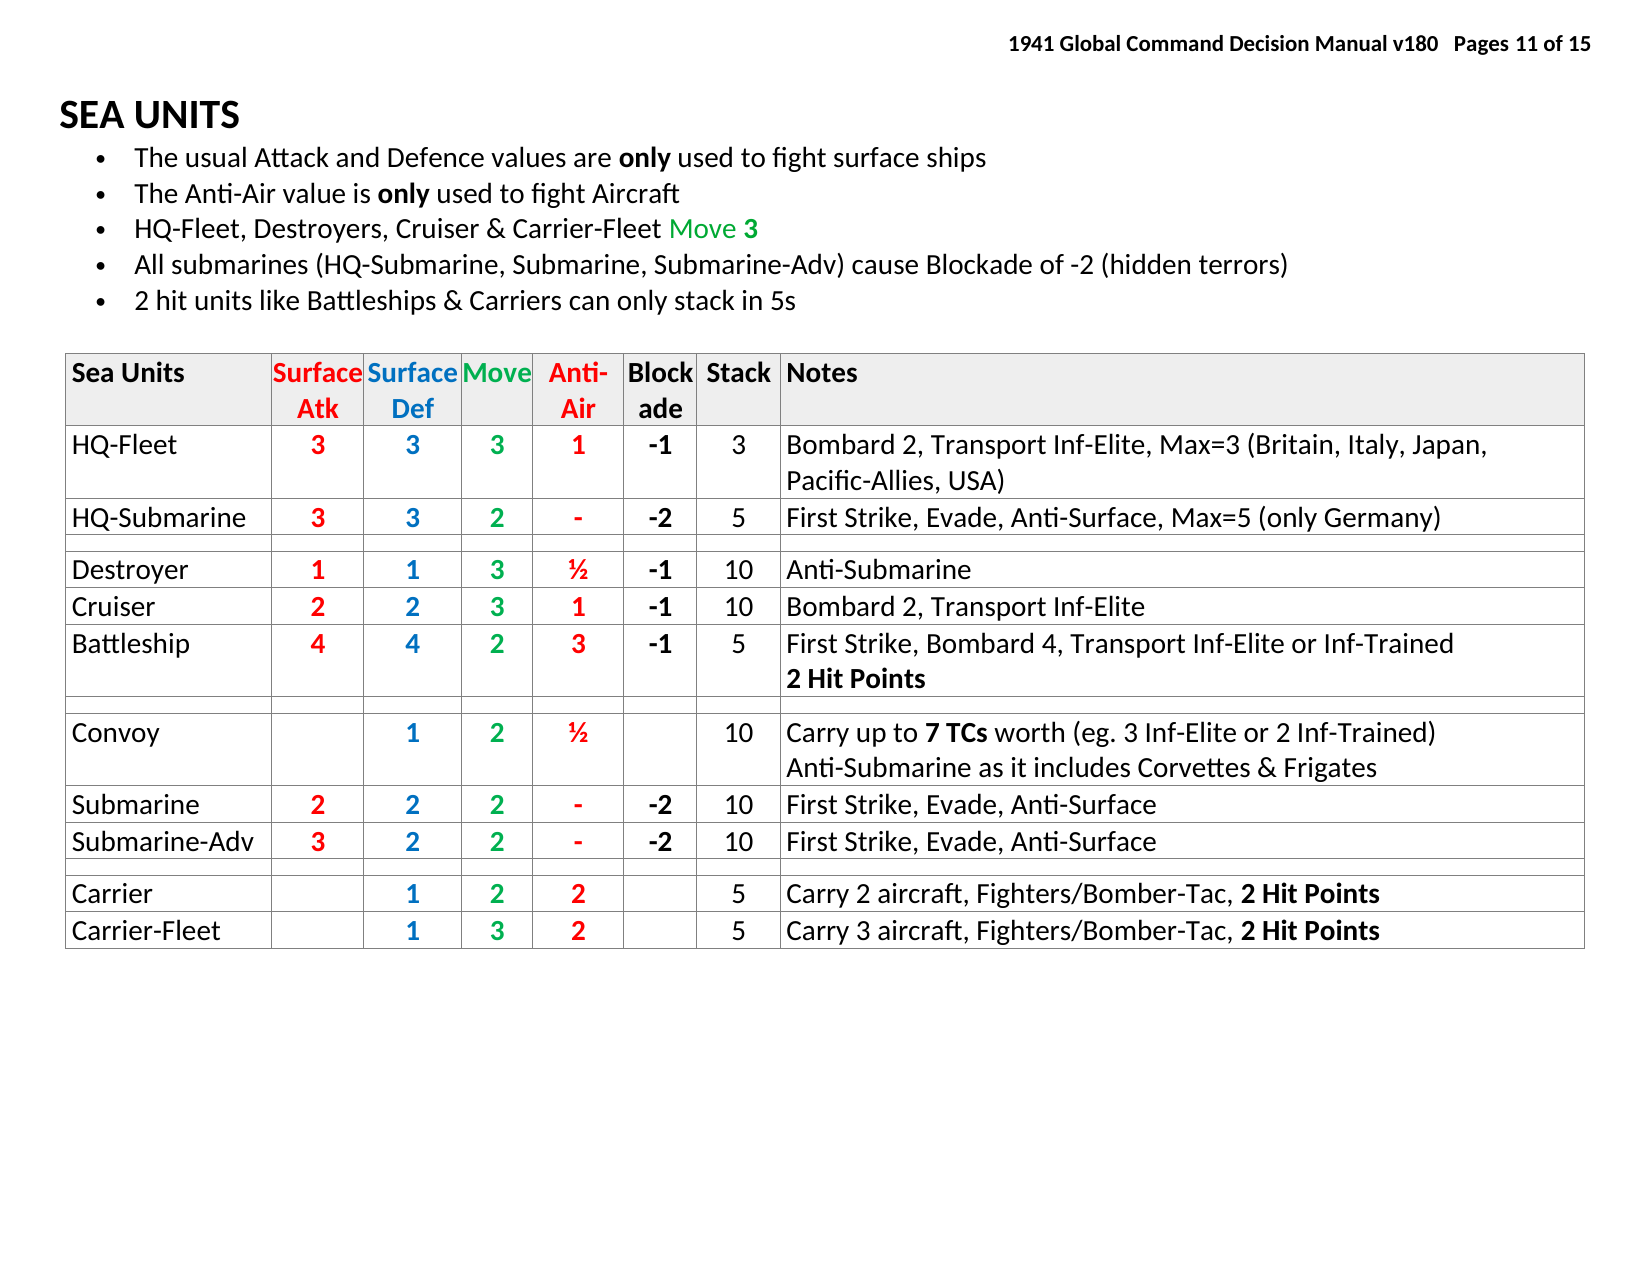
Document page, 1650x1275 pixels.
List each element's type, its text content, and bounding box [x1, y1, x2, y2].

table_cell Carrier-Fleet [66, 912, 271, 948]
table_cell 3 [697, 426, 780, 498]
table_cell 1 [364, 552, 461, 587]
table_cell 1 [364, 714, 461, 785]
table_cell ½ [533, 714, 623, 785]
table_cell 5 [697, 499, 780, 534]
list 2 hit units like Battleships & Carriers can only stack in 5s [97, 282, 1591, 317]
table_cell -1 [624, 426, 696, 498]
table_cell 3 [364, 499, 461, 534]
table_cell HQ-Fleet [66, 426, 271, 498]
table_cell 10 [697, 588, 780, 624]
table_cell - [533, 786, 623, 822]
table_cell [533, 859, 623, 874]
table_cell 2 [272, 786, 363, 822]
table_cell Convoy [66, 714, 271, 785]
table_cell Battleship [66, 625, 271, 696]
table_cell - [533, 499, 623, 534]
table_cell Cruiser [66, 588, 271, 624]
table_cell 2 [462, 714, 532, 785]
table_cell [781, 535, 1584, 551]
table_cell Carry 3 aircraft, Fighters/Bomber-Tac, 2 Hit Points [781, 912, 1584, 948]
table_cell Bombard 2, Transport Inf-Elite, Max=3 (Britain, Italy, Japan, Pacific-Allies, USA) [781, 426, 1584, 498]
table_cell - [533, 823, 623, 858]
table_cell 2 [364, 786, 461, 822]
list HQ-Fleet, Destroyers, Cruiser & Carrier-Fleet Move 3 [97, 211, 1591, 246]
table_cell [697, 859, 780, 874]
list The Anti-Air value is only used to fight Aircraft [97, 175, 1591, 211]
table_cell [66, 697, 271, 713]
table_cell [66, 535, 271, 551]
table_header Block ade [624, 354, 696, 425]
table_cell Submarine [66, 786, 271, 822]
table_cell 1 [533, 588, 623, 624]
table_cell 5 [697, 876, 780, 911]
table_cell ½ [533, 552, 623, 587]
table_cell 10 [697, 786, 780, 822]
table_cell First Strike, Bombard 4, Transport Inf-Elite or Inf-Trained 2 Hit Points [781, 625, 1584, 696]
table_cell 1 [272, 552, 363, 587]
table_cell 2 [533, 876, 623, 911]
table_cell 2 [462, 823, 532, 858]
table_cell 3 [272, 823, 363, 858]
table_cell [624, 859, 696, 874]
table_cell 2 [272, 588, 363, 624]
table_header Surface Atk [272, 354, 363, 425]
table_cell 10 [697, 714, 780, 785]
table_cell First Strike, Evade, Anti-Surface, Max=5 (only Germany) [781, 499, 1584, 534]
table_cell [364, 697, 461, 713]
list The usual Attack and Defence values are only used to fight surface ships [97, 139, 1591, 175]
table_cell 2 [364, 823, 461, 858]
table_cell 4 [364, 625, 461, 696]
table_cell [272, 912, 363, 948]
table_cell 3 [364, 426, 461, 498]
table_cell [624, 714, 696, 785]
table_cell 1 [364, 876, 461, 911]
table_cell 3 [462, 552, 532, 587]
table_cell [272, 859, 363, 874]
table_cell Carry up to 7 TCs worth (eg. 3 Inf-Elite or 2 Inf-Trained) Anti-Submarine as it includes Corvettes & Frigates [781, 714, 1584, 785]
table_cell -1 [624, 588, 696, 624]
table_cell 1 [533, 426, 623, 498]
table_cell [781, 859, 1584, 874]
table_cell [533, 697, 623, 713]
table_cell Destroyer [66, 552, 271, 587]
table_cell [462, 697, 532, 713]
table_cell 4 [272, 625, 363, 696]
table_header Notes [781, 354, 1584, 425]
table_cell 5 [697, 912, 780, 948]
table_cell Submarine-Adv [66, 823, 271, 858]
table_cell -2 [624, 786, 696, 822]
table_cell 2 [462, 876, 532, 911]
table_cell First Strike, Evade, Anti-Surface [781, 786, 1584, 822]
table_cell 1 [364, 912, 461, 948]
table_cell [462, 859, 532, 874]
table_header Stack [697, 354, 780, 425]
table_cell 2 [462, 499, 532, 534]
table_cell Carry 2 aircraft, Fighters/Bomber-Tac, 2 Hit Points [781, 876, 1584, 911]
table_cell Bombard 2, Transport Inf-Elite [781, 588, 1584, 624]
table_cell [462, 535, 532, 551]
table_cell 3 [462, 426, 532, 498]
table_cell -2 [624, 823, 696, 858]
table_cell [272, 535, 363, 551]
table_cell 3 [462, 588, 532, 624]
table_cell 2 [364, 588, 461, 624]
table_cell [624, 697, 696, 713]
table_cell 10 [697, 823, 780, 858]
table_cell [533, 535, 623, 551]
table_cell Carrier [66, 876, 271, 911]
table_cell [624, 912, 696, 948]
table_cell HQ-Submarine [66, 499, 271, 534]
table_cell -1 [624, 552, 696, 587]
table_cell -2 [624, 499, 696, 534]
table_cell -1 [624, 625, 696, 696]
table_cell [272, 714, 363, 785]
table_cell [272, 876, 363, 911]
table_cell 2 [462, 625, 532, 696]
table_header Surface Def [364, 354, 461, 425]
table_cell [624, 876, 696, 911]
table_cell [272, 697, 363, 713]
table_cell 2 [462, 786, 532, 822]
table_cell 10 [697, 552, 780, 587]
table_cell [697, 697, 780, 713]
table_cell 2 [533, 912, 623, 948]
text SEA UNITS [59, 88, 1591, 139]
table_cell 3 [272, 499, 363, 534]
table_cell [697, 535, 780, 551]
table_cell 3 [462, 912, 532, 948]
table_cell 3 [533, 625, 623, 696]
table_header Move [462, 354, 532, 425]
table_header Sea Units [66, 354, 271, 425]
table_cell [364, 535, 461, 551]
list All submarines (HQ-Submarine, Submarine, Submarine-Adv) cause Blockade of -2 (hidden terrors) [97, 246, 1591, 282]
table_header Anti-Air [533, 354, 623, 425]
table_cell Anti-Submarine [781, 552, 1584, 587]
table_cell [66, 859, 271, 874]
table_cell 5 [697, 625, 780, 696]
table_cell First Strike, Evade, Anti-Surface [781, 823, 1584, 858]
table_cell [624, 535, 696, 551]
table_cell [364, 859, 461, 874]
table_cell 3 [272, 426, 363, 498]
table_cell [781, 697, 1584, 713]
